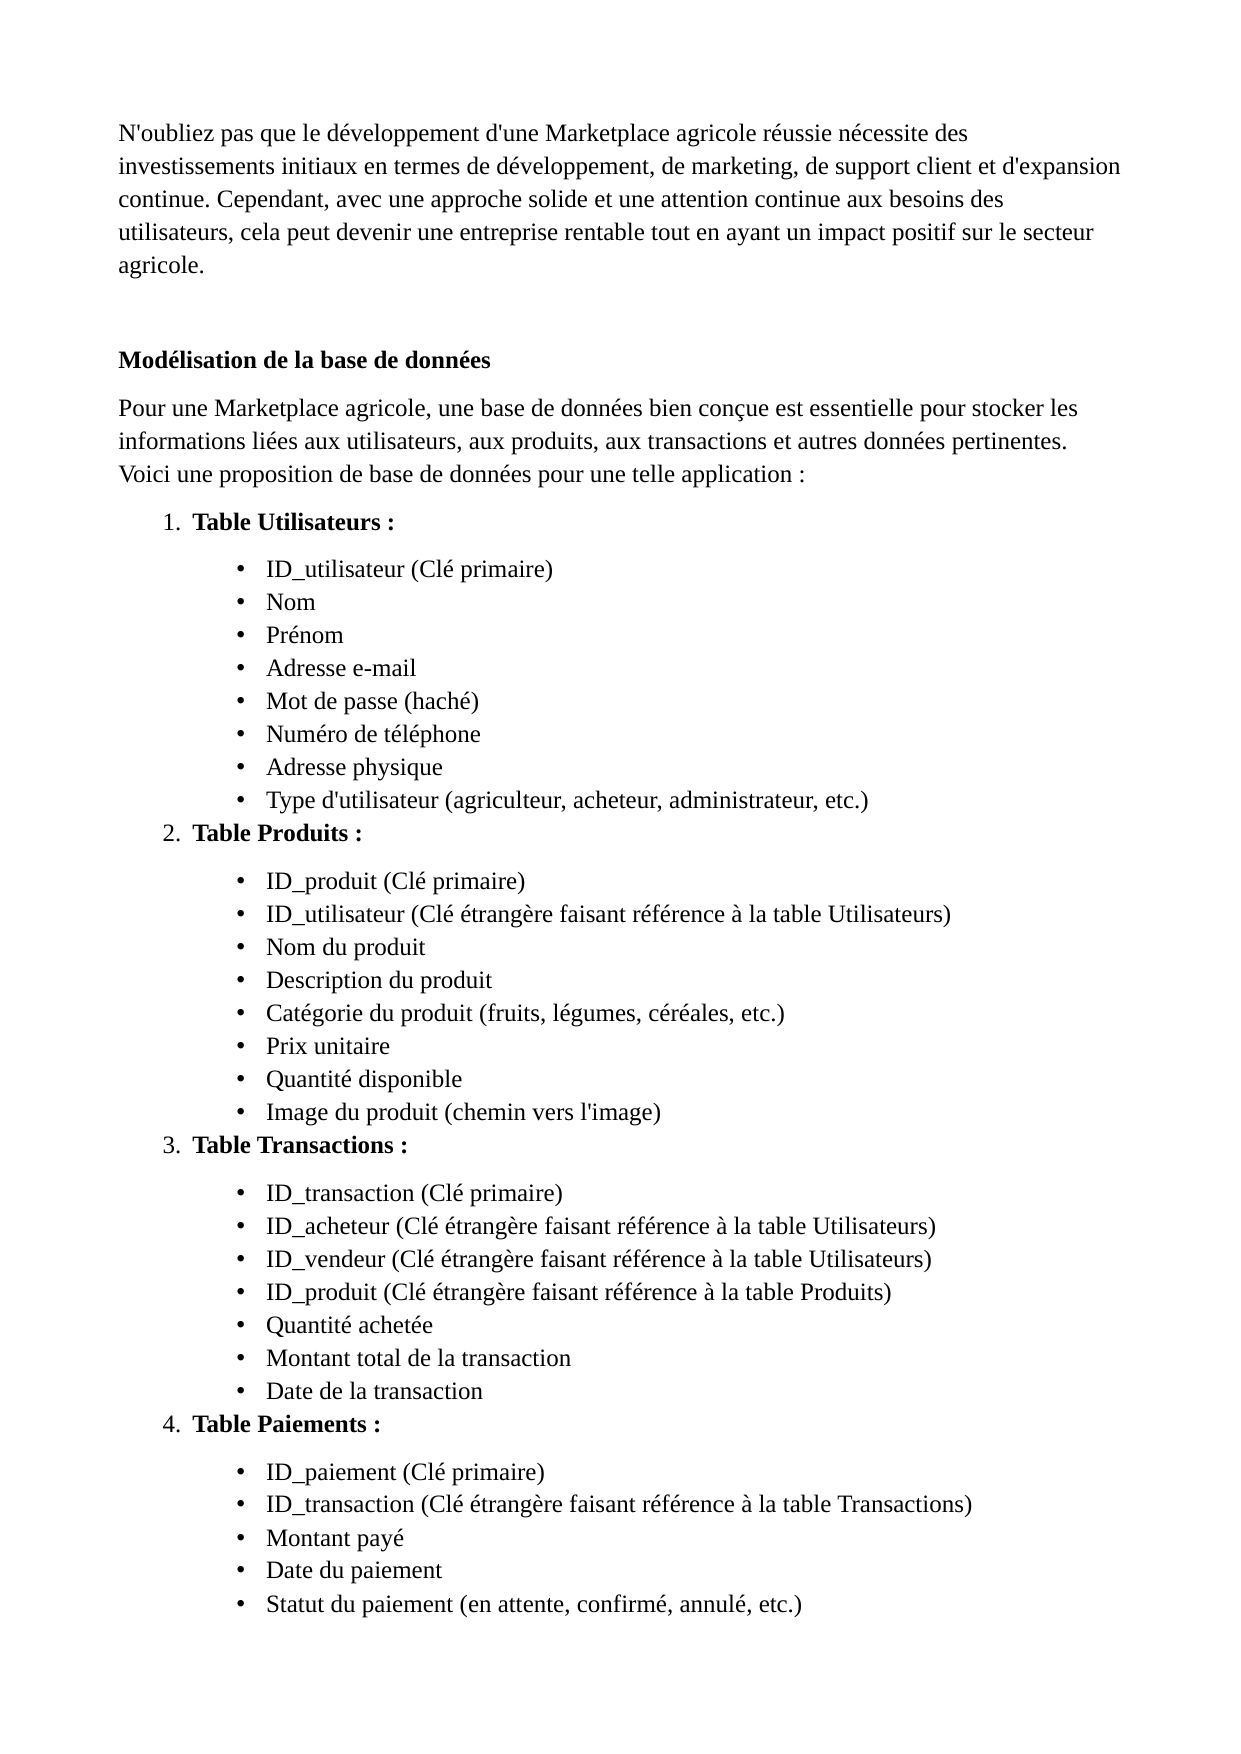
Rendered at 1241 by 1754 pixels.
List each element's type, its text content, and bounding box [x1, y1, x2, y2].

text N'oubliez pas que le développement d'une Marketplace agricole réussie nécessite des investissements initiaux en termes de développement, de marketing, de support client et d'expansion continue. Cependant, avec une approche solide et une attention continue aux besoins des utilisateurs, cela peut devenir une entreprise rentable tout en ayant un impact positif sur le secteur agricole. [118, 118, 1122, 279]
text Pour une Marketplace agricole, une base de données bien conçue est essentielle pour stocker les informations liées aux utilisateurs, aux produits, aux transactions et autres données pertinentes. Voici une proposition de base de données pour une telle application : [118, 393, 1122, 488]
list ID_transaction (Clé étrangère faisant référence à la table Transactions) [236, 1489, 1122, 1518]
list Adresse physique [236, 752, 1122, 781]
list Numéro de téléphone [236, 719, 1122, 748]
list Date du paiement [236, 1556, 1122, 1584]
list Quantité achetée [236, 1310, 1122, 1339]
list Adresse e-mail [236, 653, 1122, 682]
list Montant total de la transaction [236, 1343, 1122, 1372]
list Prénom [236, 620, 1122, 649]
list Table Produits : [162, 818, 1122, 847]
list ID_transaction (Clé primaire) [236, 1178, 1122, 1207]
list Prix unitaire [236, 1031, 1122, 1060]
list Statut du paiement (en attente, confirmé, annulé, etc.) [236, 1589, 1122, 1617]
text Modélisation de la base de données [118, 345, 1122, 374]
list Catégorie du produit (fruits, légumes, céréales, etc.) [236, 998, 1122, 1027]
list Nom [236, 587, 1122, 616]
list ID_vendeur (Clé étrangère faisant référence à la table Utilisateurs) [236, 1244, 1122, 1273]
list ID_produit (Clé étrangère faisant référence à la table Produits) [236, 1277, 1122, 1306]
list Quantité disponible [236, 1064, 1122, 1093]
list Table Paiements : [162, 1409, 1122, 1438]
list Montant payé [236, 1523, 1122, 1551]
list Mot de passe (haché) [236, 686, 1122, 715]
list ID_acheteur (Clé étrangère faisant référence à la table Utilisateurs) [236, 1211, 1122, 1239]
list Date de la transaction [236, 1376, 1122, 1405]
list Image du produit (chemin vers l'image) [236, 1097, 1122, 1126]
list ID_utilisateur (Clé primaire) [236, 554, 1122, 583]
list Table Transactions : [162, 1130, 1122, 1159]
list Type d'utilisateur (agriculteur, acheteur, administrateur, etc.) [236, 785, 1122, 814]
list ID_paiement (Clé primaire) [236, 1457, 1122, 1485]
list Description du produit [236, 965, 1122, 994]
list ID_utilisateur (Clé étrangère faisant référence à la table Utilisateurs) [236, 899, 1122, 928]
list Nom du produit [236, 932, 1122, 961]
list ID_produit (Clé primaire) [236, 866, 1122, 895]
list Table Utilisateurs : [162, 507, 1122, 535]
